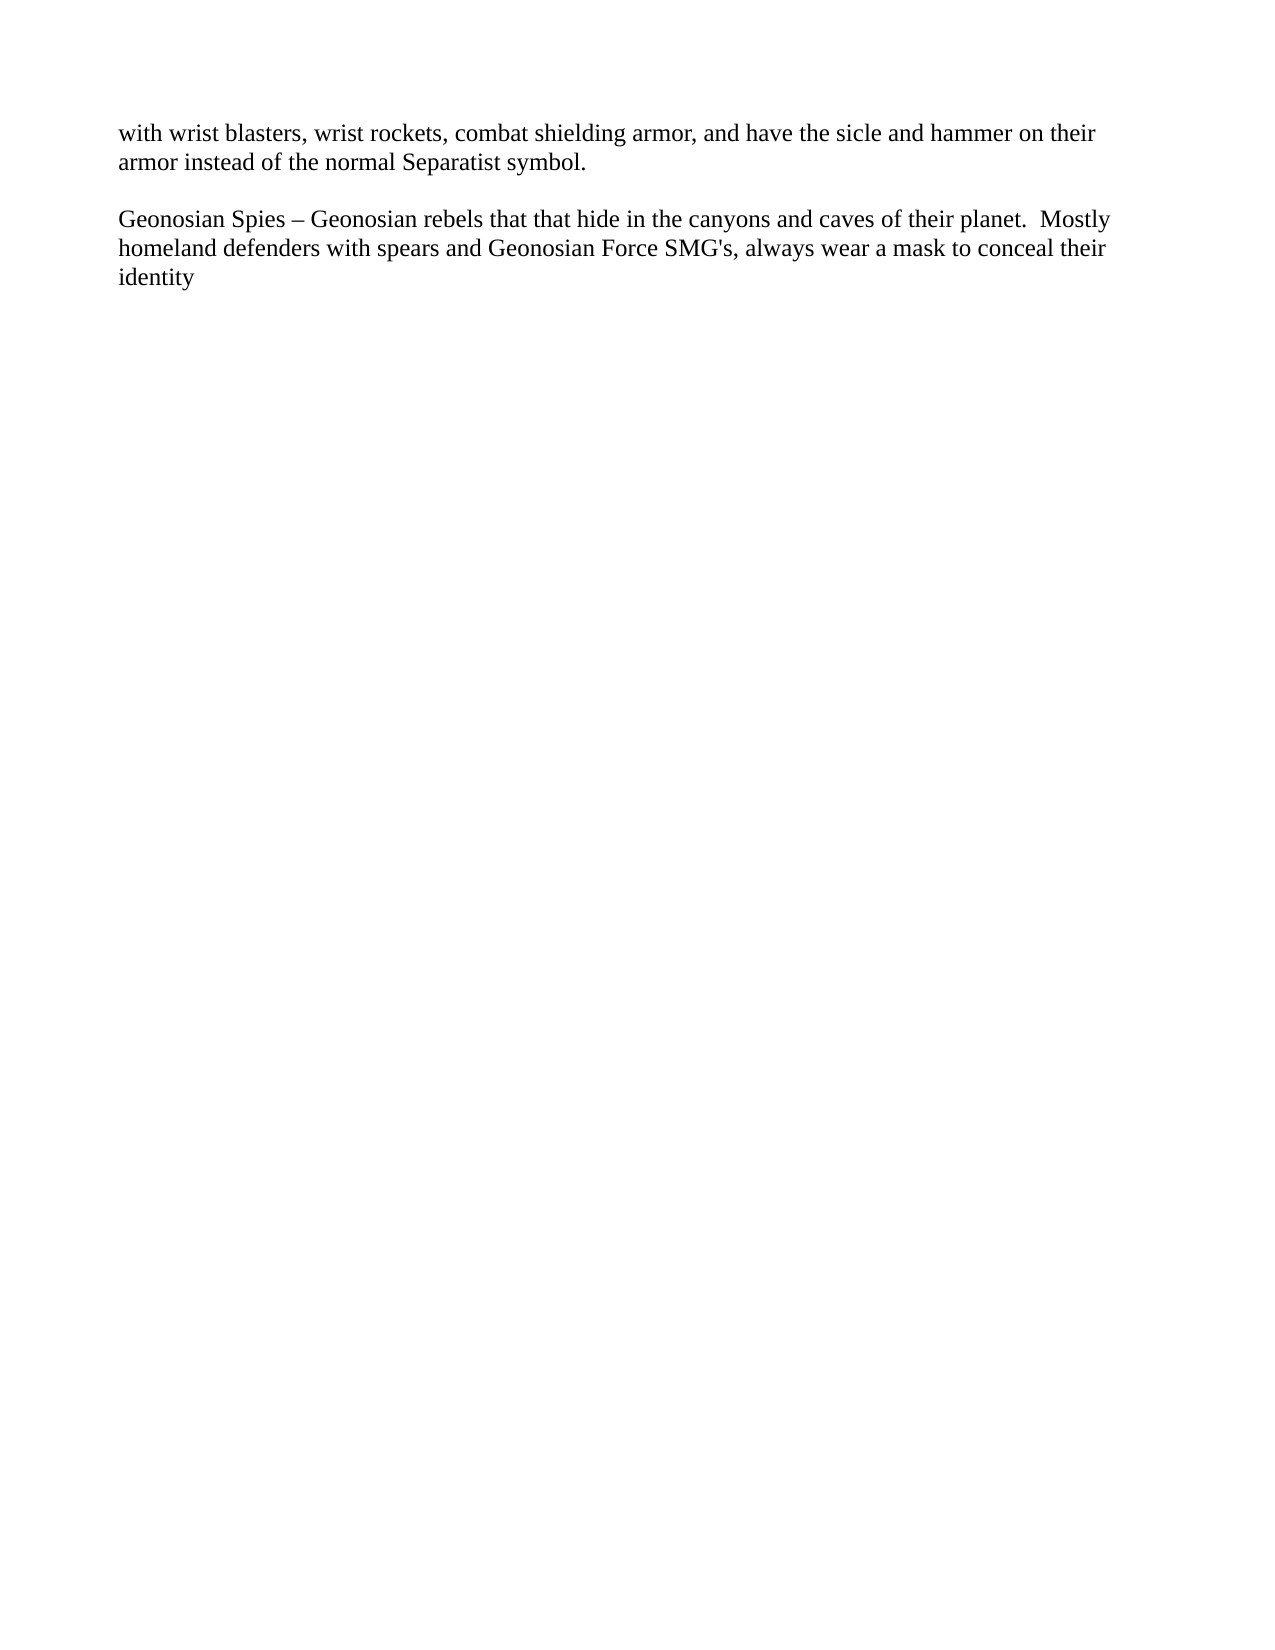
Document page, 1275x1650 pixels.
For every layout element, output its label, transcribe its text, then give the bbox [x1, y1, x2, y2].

text with wrist blasters, wrist rockets, combat shielding armor, and have the sicle and hammer on their armor instead of the normal Separatist symbol. [118, 118, 1157, 176]
text Geonosian Spies – Geonosian rebels that that hide in the canyons and caves of their planet. Mostly homeland defenders with spears and Geonosian Force SMG's, always wear a mask to conceal their identity [118, 204, 1157, 291]
